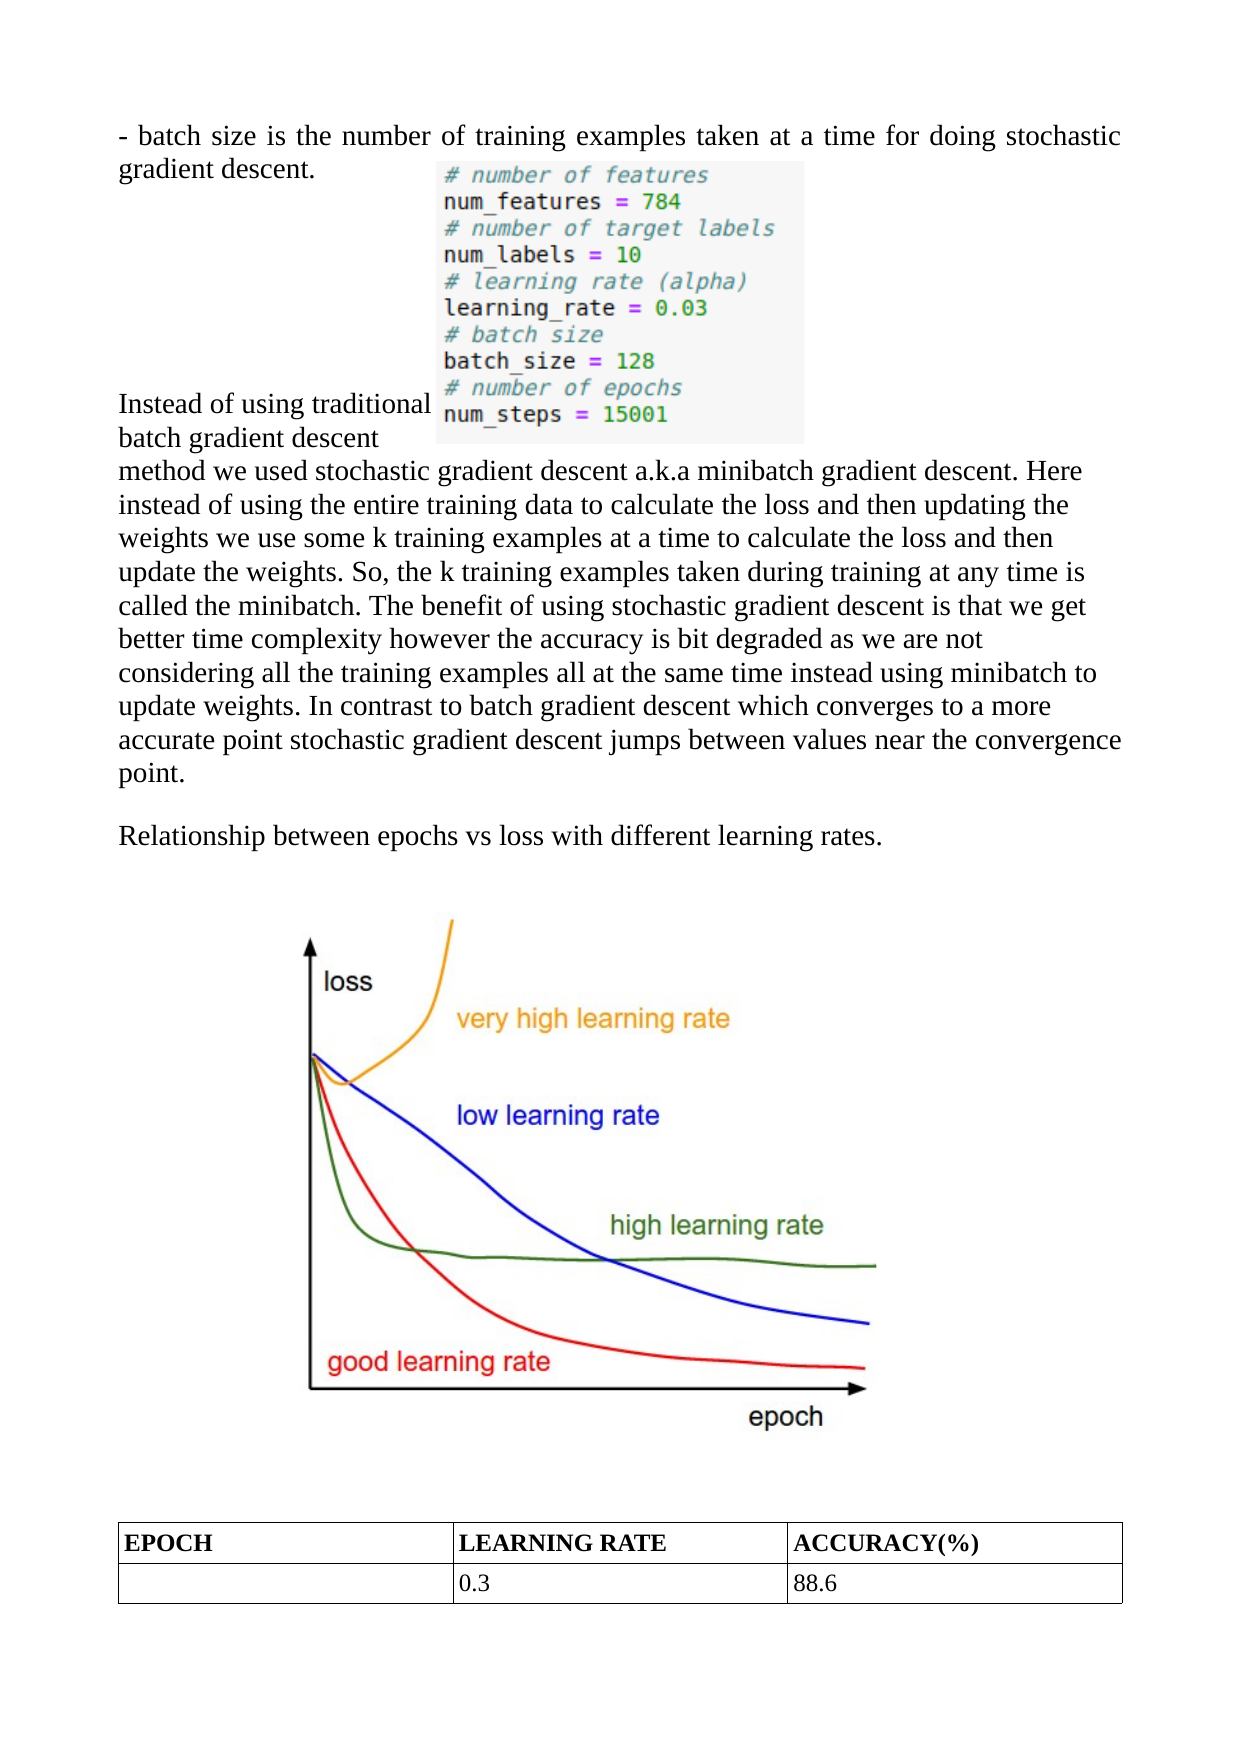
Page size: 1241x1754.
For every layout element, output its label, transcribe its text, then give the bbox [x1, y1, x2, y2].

table_header ACCURACY(%) [788, 1523, 1122, 1562]
text Instead of using traditional batch gradient descent method we used stochastic gradient descent a.k.a minibatch gradient descent. Here instead of using the entire training data to calculate the loss and then updating the weights we use some k training examples at a time to calculate the loss and then update the weights. So, the k training examples taken during training at any time is called the minibatch. The benefit of using stochastic gradient descent is that we get better time complexity however the accuracy is bit degraded as we are not considering all the training examples all at the same time instead using minibatch to update weights. In contrast to batch gradient descent which converges to a more accurate point stochastic gradient descent jumps between values near the convergence point. [118, 386, 1122, 789]
text Relationship between epochs vs loss with different learning rates. [118, 818, 1122, 851]
table_header LEARNING RATE [454, 1523, 787, 1562]
picture [292, 912, 877, 1440]
table_cell 0.3 [454, 1564, 787, 1603]
text - batch size is the number of training examples taken at a time for doing stochastic gradient descent. [118, 118, 1122, 185]
table_header EPOCH [119, 1523, 453, 1562]
picture [435, 161, 805, 444]
table_cell 88.6 [788, 1564, 1122, 1603]
table_cell [119, 1564, 453, 1603]
